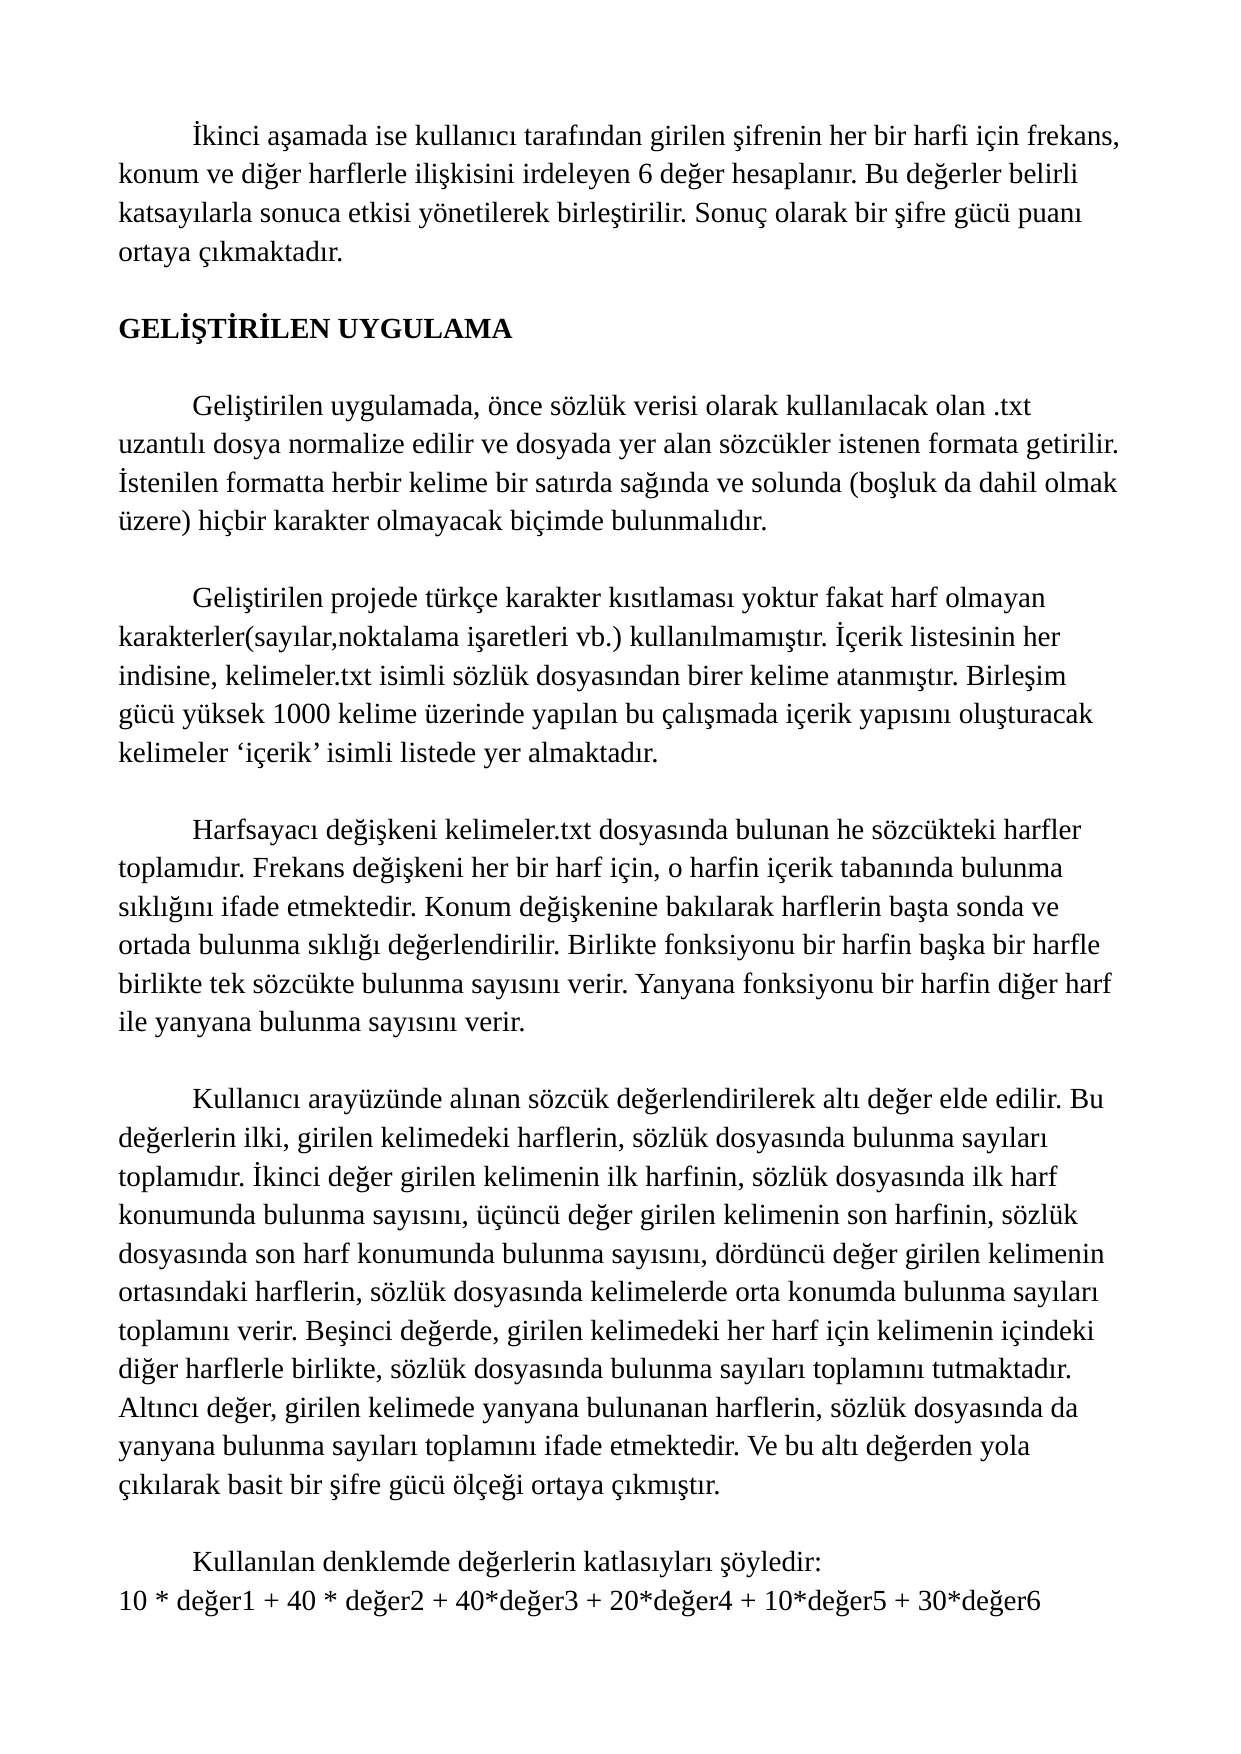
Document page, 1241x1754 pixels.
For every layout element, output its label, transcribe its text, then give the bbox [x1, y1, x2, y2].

text Geliştirilen uygulamada, önce sözlük verisi olarak kullanılacak olan .txt uzantılı dosya normalize edilir ve dosyada yer alan sözcükler istenen formata getirilir. İstenilen formatta herbir kelime bir satırda sağında ve solunda (boşluk da dahil olmak üzere) hiçbir karakter olmayacak biçimde bulunmalıdır. [118, 388, 1122, 537]
text İkinci aşamada ise kullanıcı tarafından girilen şifrenin her bir harfi için frekans, konum ve diğer harflerle ilişkisini irdeleyen 6 değer hesaplanır. Bu değerler belirli katsayılarla sonuca etkisi yönetilerek birleştirilir. Sonuç olarak bir şifre gücü puanı ortaya çıkmaktadır. [118, 118, 1122, 267]
text Geliştirilen projede türkçe karakter kısıtlaması yoktur fakat harf olmayan karakterler(sayılar,noktalama işaretleri vb.) kullanılmamıştır. İçerik listesinin her indisine, kelimeler.txt isimli sözlük dosyasından birer kelime atanmıştır. Birleşim gücü yüksek 1000 kelime üzerinde yapılan bu çalışmada içerik yapısını oluşturacak kelimeler ‘içerik’ isimli listede yer almaktadır. [118, 581, 1122, 768]
text Harfsayacı değişkeni kelimeler.txt dosyasında bulunan he sözcükteki harfler toplamıdır. Frekans değişkeni her bir harf için, o harfin içerik tabanında bulunma sıklığını ifade etmektedir. Konum değişkenine bakılarak harflerin başta sonda ve ortada bulunma sıklığı değerlendirilir. Birlikte fonksiyonu bir harfin başka bir harfle birlikte tek sözcükte bulunma sayısını verir. Yanyana fonksiyonu bir harfin diğer harf ile yanyana bulunma sayısını verir. [118, 812, 1122, 1038]
text Kullanıcı arayüzünde alınan sözcük değerlendirilerek altı değer elde edilir. Bu değerlerin ilki, girilen kelimedeki harflerin, sözlük dosyasında bulunma sayıları toplamıdır. İkinci değer girilen kelimenin ilk harfinin, sözlük dosyasında ilk harf konumunda bulunma sayısını, üçüncü değer girilen kelimenin son harfinin, sözlük dosyasında son harf konumunda bulunma sayısını, dördüncü değer girilen kelimenin ortasındaki harflerin, sözlük dosyasında kelimelerde orta konumda bulunma sayıları toplamını verir. Beşinci değerde, girilen kelimedeki her harf için kelimenin içindeki diğer harflerle birlikte, sözlük dosyasında bulunma sayıları toplamını tutmaktadır. Altıncı değer, girilen kelimede yanyana bulunanan harflerin, sözlük dosyasında da yanyana bulunma sayıları toplamını ifade etmektedir. Ve bu altı değerden yola çıkılarak basit bir şifre gücü ölçeği ortaya çıkmıştır. [118, 1082, 1122, 1501]
text GELİŞTİRİLEN UYGULAMA [118, 311, 1122, 344]
text Kullanılan denklemde değerlerin katlasıyları şöyledir: [118, 1544, 1122, 1578]
text 10 * değer1 + 40 * değer2 + 40*değer3 + 20*değer4 + 10*değer5 + 30*değer6 [118, 1583, 1122, 1616]
